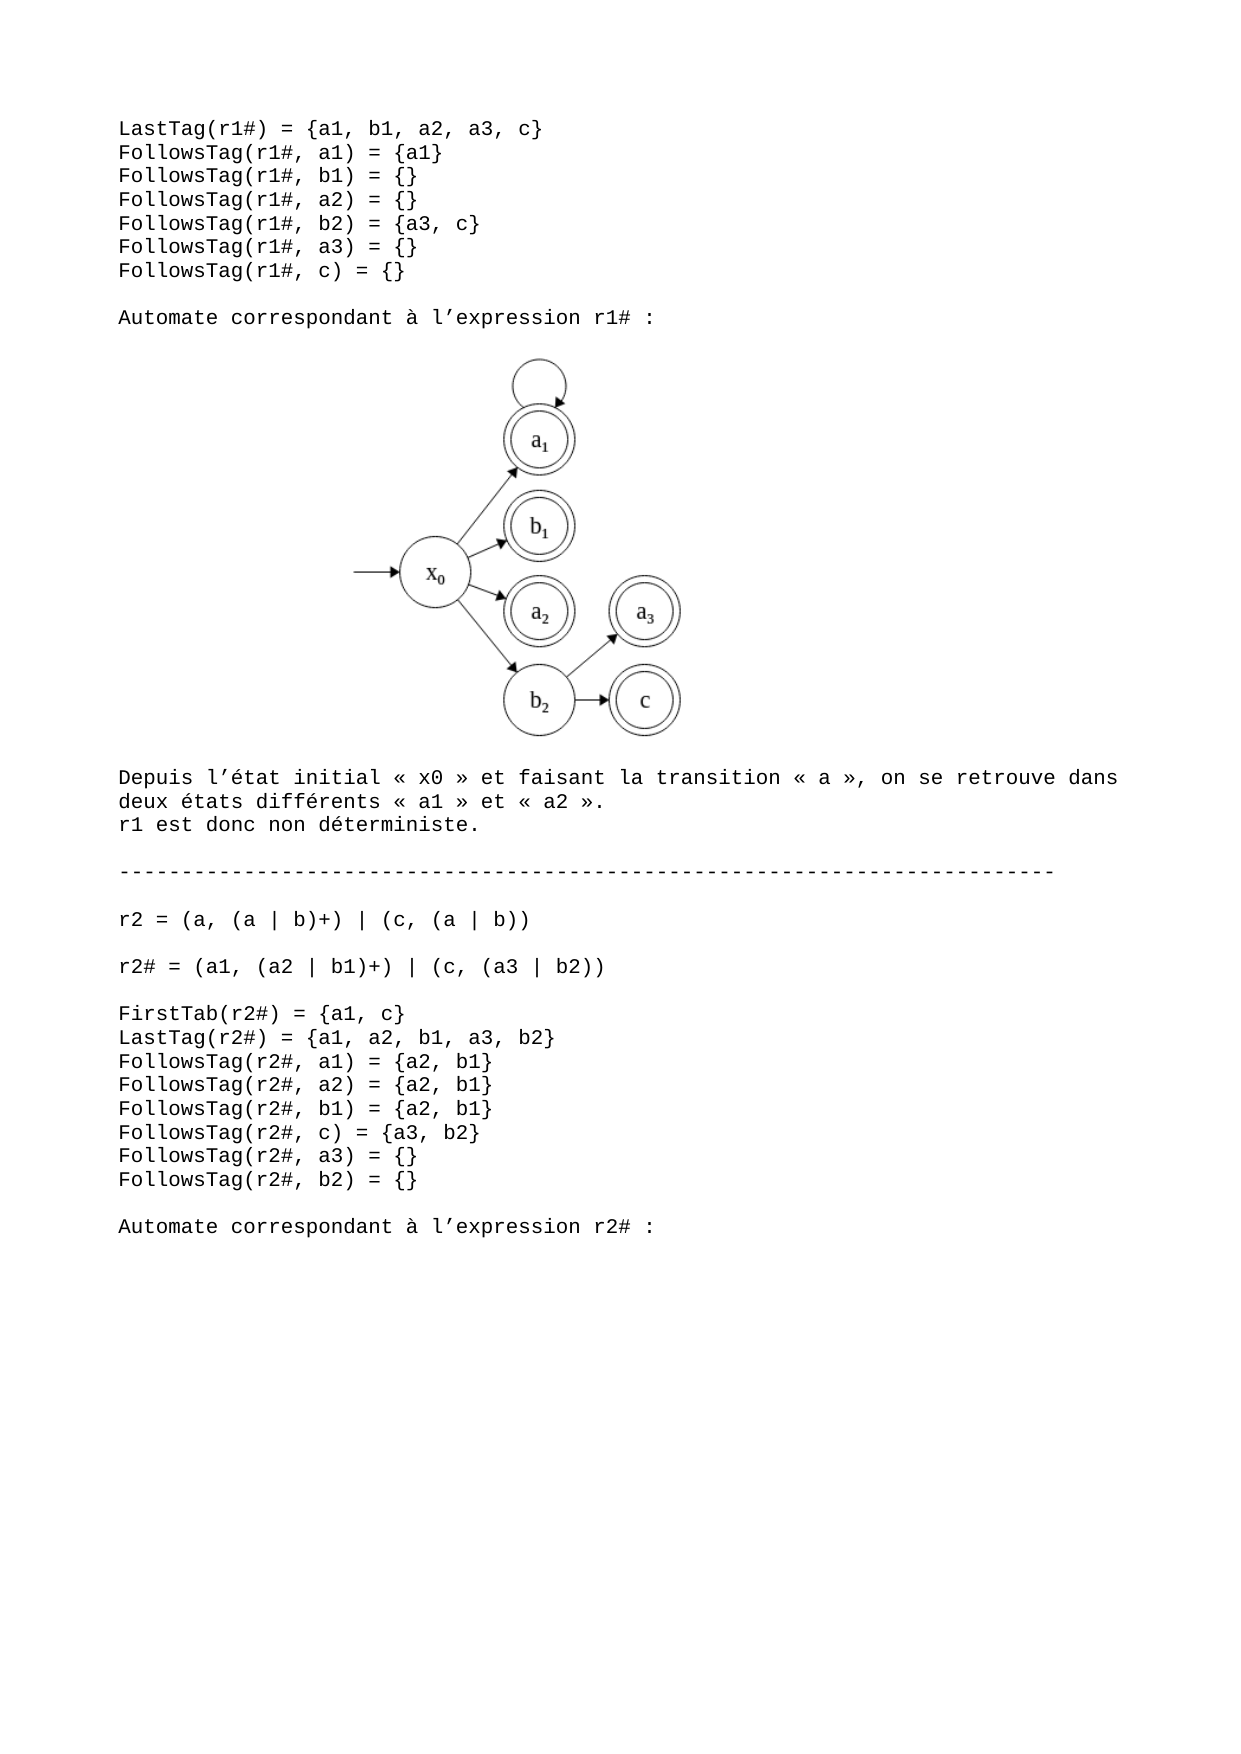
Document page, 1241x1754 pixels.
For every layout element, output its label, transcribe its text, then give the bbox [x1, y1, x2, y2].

text FollowsTag(r1#, b2) = {a3, c} [118, 213, 1122, 236]
text FollowsTag(r2#, a3) = {} [118, 1145, 1122, 1169]
text FirstTab(r2#) = {a1, c} [118, 1003, 1122, 1027]
text FollowsTag(r2#, a2) = {a2, b1} [118, 1074, 1122, 1098]
picture [339, 343, 695, 767]
text LastTag(r2#) = {a1, a2, b1, a3, b2} [118, 1027, 1122, 1051]
text Automate correspondant à l’expression r2# : [118, 1216, 1122, 1240]
text r2 = (a, (a | b)+) | (c, (a | b)) [118, 909, 1122, 932]
text LastTag(r1#) = {a1, b1, a2, a3, c} [118, 118, 1122, 142]
text FollowsTag(r1#, c) = {} [118, 260, 1122, 284]
text FollowsTag(r1#, b1) = {} [118, 165, 1122, 189]
text Depuis l’état initial « x0 » et faisant la transition « a », on se retrouve dans deux états différents « a1 » et « a2 ». r1 est donc non déterministe. [118, 331, 1122, 838]
text Automate correspondant à l’expression r1# : [118, 307, 1122, 331]
text FollowsTag(r2#, c) = {a3, b2} [118, 1122, 1122, 1145]
text FollowsTag(r2#, a1) = {a2, b1} [118, 1051, 1122, 1074]
text --------------------------------------------------------------------------- [118, 862, 1122, 885]
text FollowsTag(r1#, a2) = {} [118, 189, 1122, 213]
text FollowsTag(r1#, a3) = {} [118, 236, 1122, 260]
text FollowsTag(r2#, b1) = {a2, b1} [118, 1098, 1122, 1122]
text FollowsTag(r1#, a1) = {a1} [118, 142, 1122, 165]
text FollowsTag(r2#, b2) = {} [118, 1169, 1122, 1193]
text r2# = (a1, (a2 | b1)+) | (c, (a3 | b2)) [118, 956, 1122, 980]
